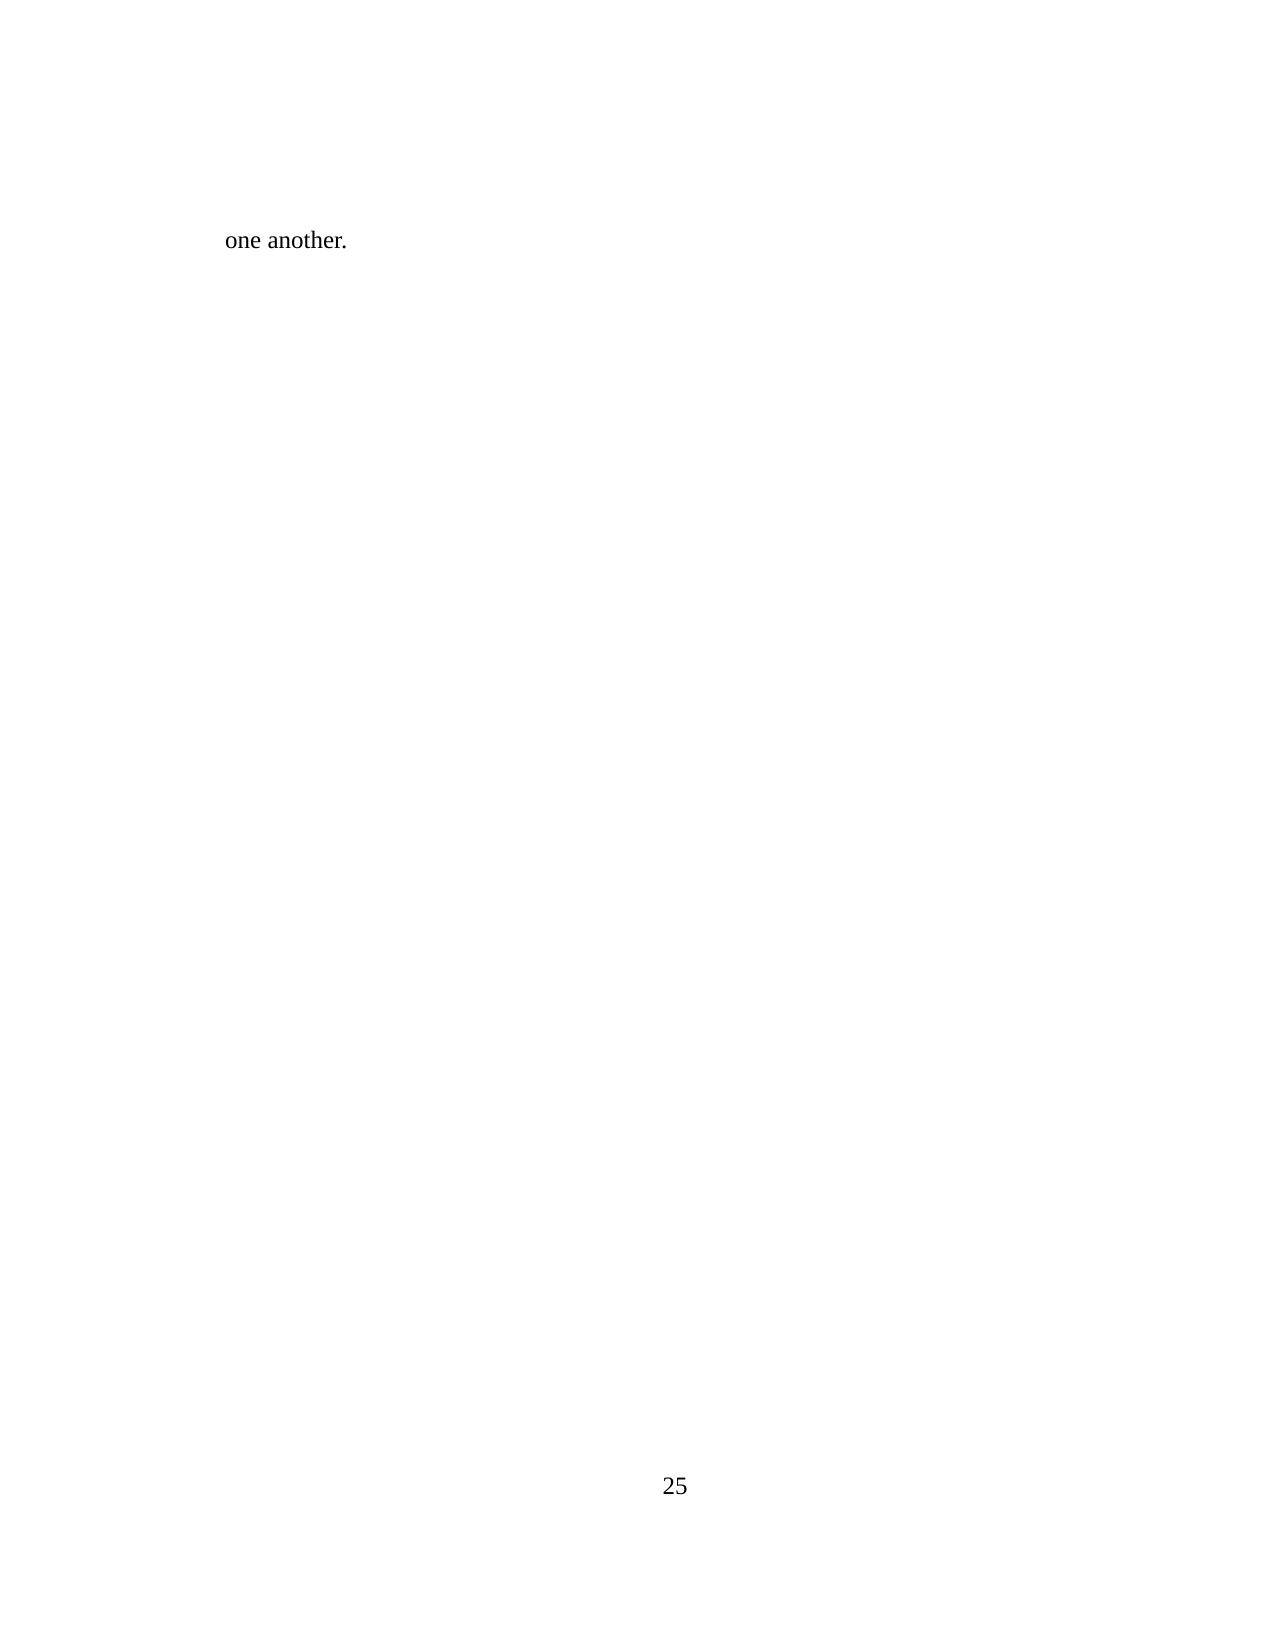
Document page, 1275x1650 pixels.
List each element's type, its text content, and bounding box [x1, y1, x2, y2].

text one another. [225, 225, 1125, 254]
